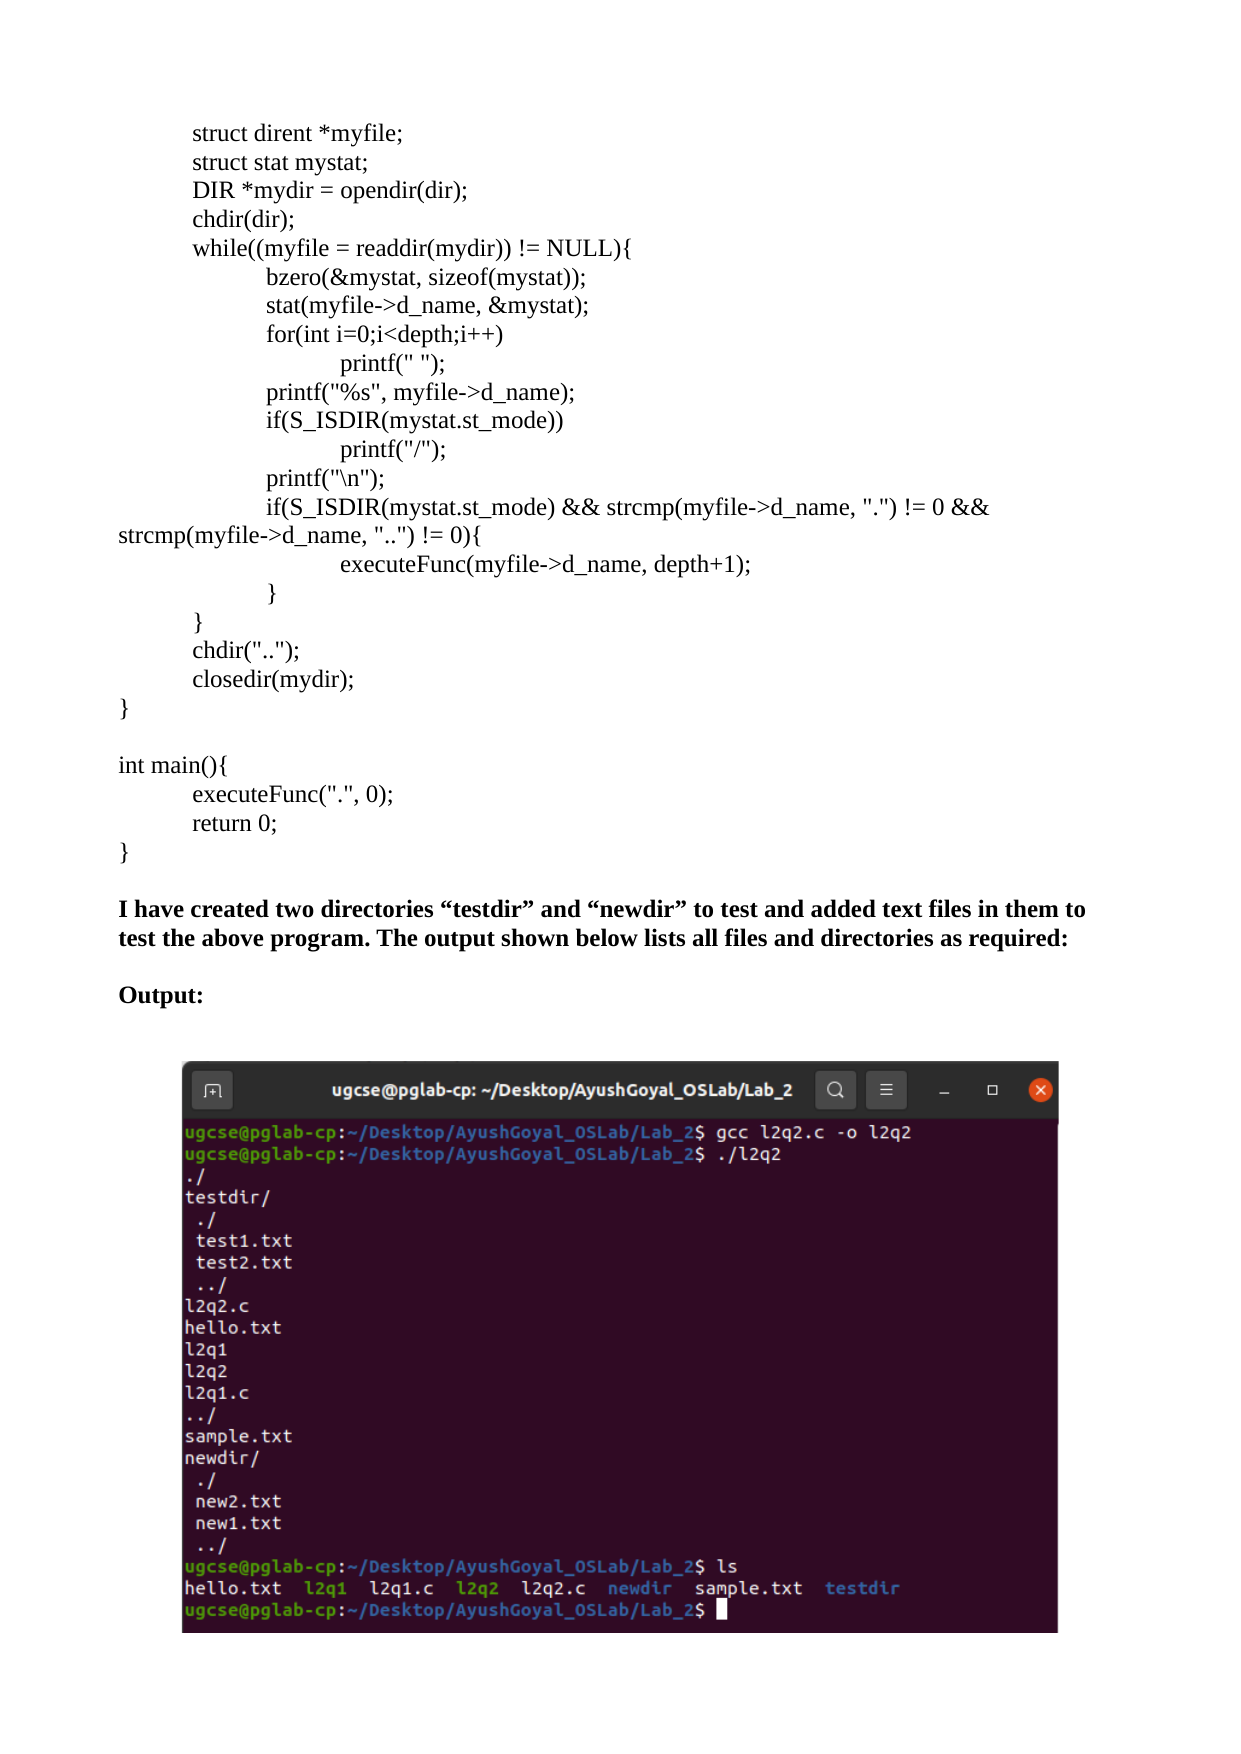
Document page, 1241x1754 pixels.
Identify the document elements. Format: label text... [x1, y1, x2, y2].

text stat(myfile->d_name, &mystat); [118, 291, 1122, 319]
text printf("\n"); [118, 463, 1122, 492]
text if(S_ISDIR(mystat.st_mode)) [118, 406, 1122, 434]
text struct dirent *myfile; [118, 118, 1122, 147]
text DIR *mydir = opendir(dir); [118, 176, 1122, 204]
text printf("%s", myfile->d_name); [118, 377, 1122, 406]
text return 0; [118, 808, 1122, 837]
text } [118, 578, 1122, 607]
text } [118, 837, 1122, 866]
text printf("/"); [118, 434, 1122, 463]
text chdir(dir); [118, 204, 1122, 233]
text chdir(".."); [118, 636, 1122, 664]
text Output: [118, 981, 1122, 1009]
text for(int i=0;i<depth;i++) [118, 319, 1122, 348]
text while((myfile = readdir(mydir)) != NULL){ [118, 233, 1122, 262]
text struct stat mystat; [118, 147, 1122, 176]
picture [181, 1061, 1059, 1633]
text executeFunc(".", 0); [118, 779, 1122, 808]
text if(S_ISDIR(mystat.st_mode) && strcmp(myfile->d_name, ".") != 0 && strcmp(myfile->d_name, "..") != 0){ [118, 492, 1122, 549]
text I have created two directories “testdir” and “newdir” to test and added text files in them to test the above program. The output shown below lists all files and directories as required: [118, 894, 1122, 952]
text closedir(mydir); [118, 664, 1122, 693]
text executeFunc(myfile->d_name, depth+1); [118, 549, 1122, 578]
text int main(){ [118, 751, 1122, 779]
text } [118, 693, 1122, 722]
text bzero(&mystat, sizeof(mystat)); [118, 262, 1122, 291]
text } [118, 607, 1122, 636]
text printf(" "); [118, 348, 1122, 377]
